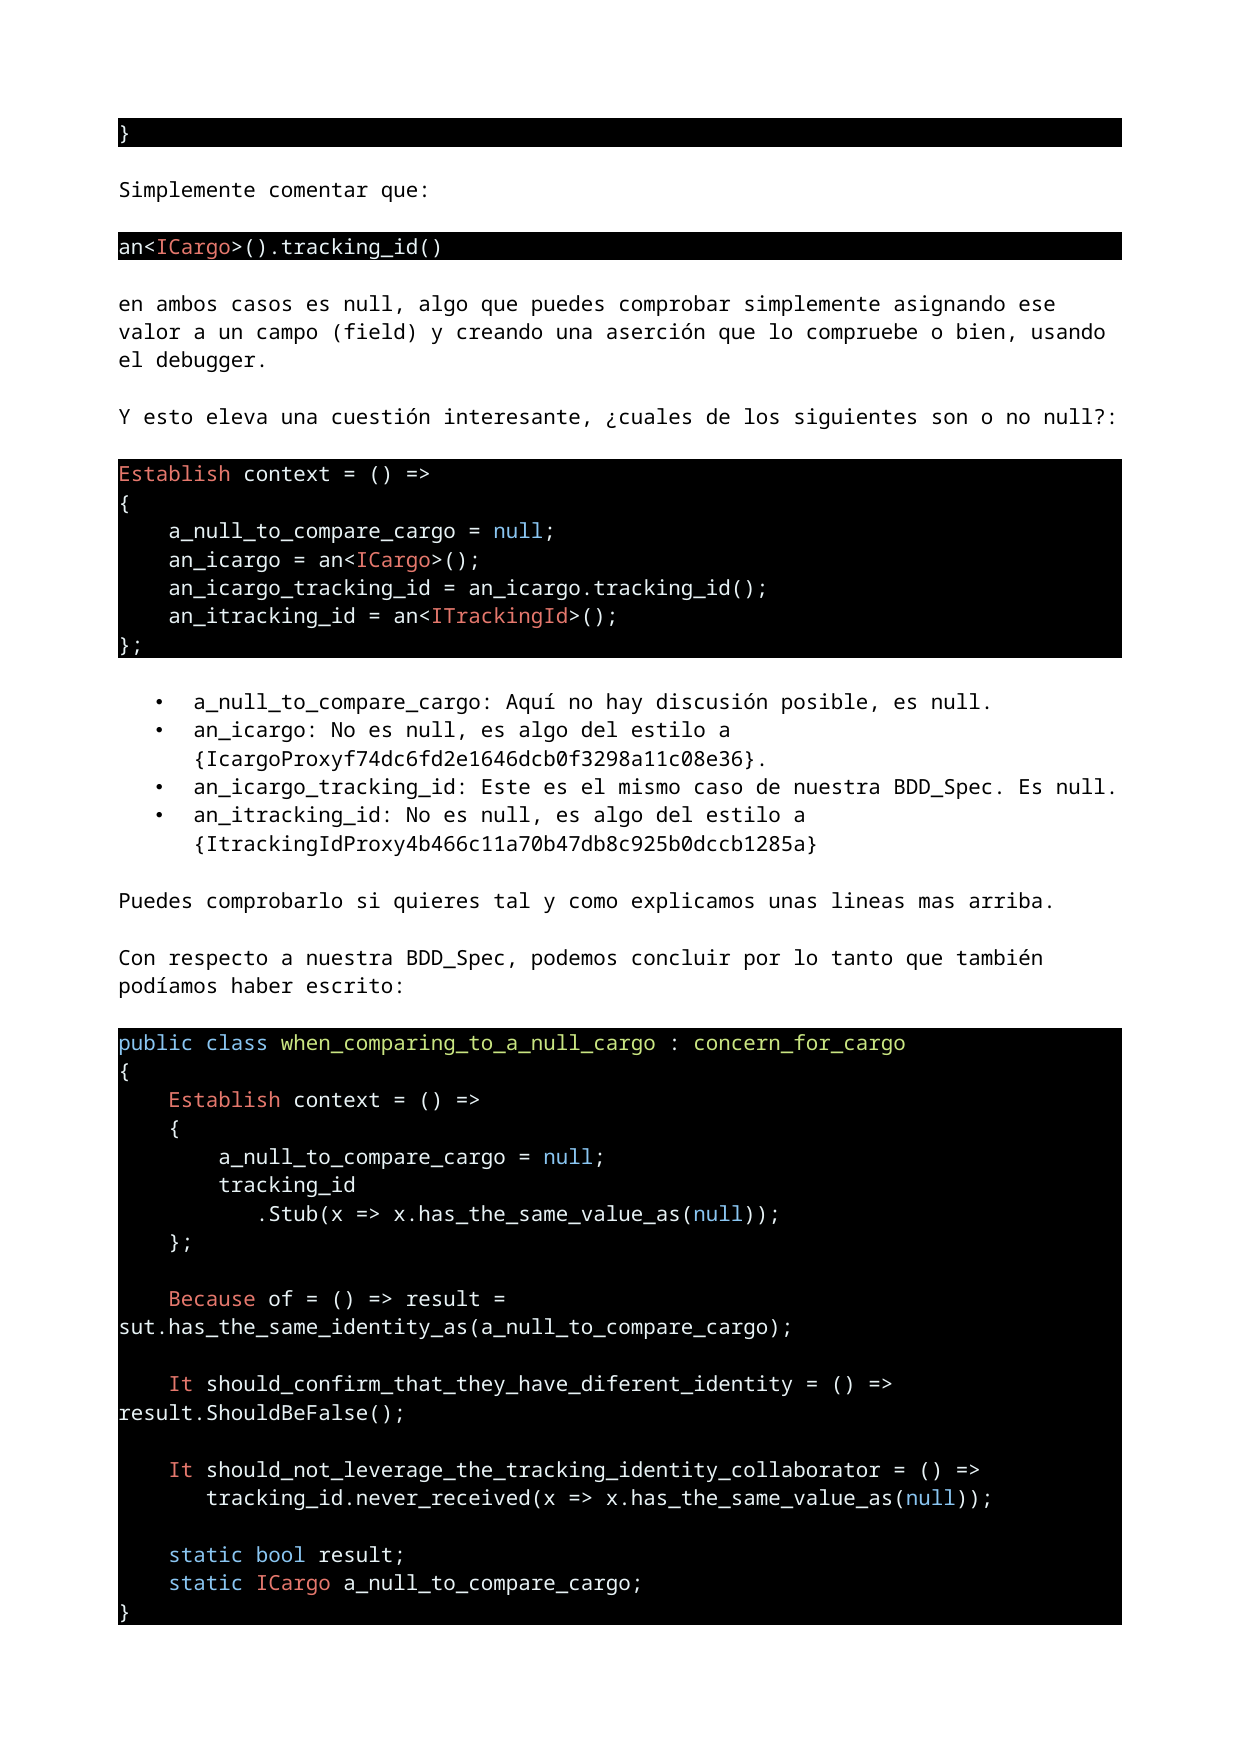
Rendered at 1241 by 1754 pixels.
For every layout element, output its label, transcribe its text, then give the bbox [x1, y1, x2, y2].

text { [118, 1057, 1122, 1085]
list an_itracking_id: No es null, es algo del estilo a {ItrackingIdProxy4b466c11a70b47db8c925b0dccb1285a} [156, 801, 1122, 857]
text tracking_id [118, 1170, 1122, 1199]
text It should_confirm_that_they_have_diferent_identity = () => result.ShouldBeFalse(); [118, 1369, 1122, 1426]
text tracking_id.never_received(x => x.has_the_same_value_as(null)); [118, 1483, 1122, 1512]
text a_null_to_compare_cargo = null; [118, 1142, 1122, 1170]
text } [118, 118, 1122, 147]
text Simplemente comentar que: [118, 175, 1122, 203]
text }; [118, 1227, 1122, 1256]
text }; [118, 630, 1122, 658]
text It should_not_leverage_the_tracking_identity_collaborator = () => [118, 1455, 1122, 1483]
text public class when_comparing_to_a_null_cargo : concern_for_cargo [118, 1028, 1122, 1057]
text } [118, 1597, 1122, 1625]
text { [118, 1113, 1122, 1142]
text an_icargo_tracking_id = an_icargo.tracking_id(); [118, 573, 1122, 602]
text Establish context = () => [118, 1085, 1122, 1113]
list a_null_to_compare_cargo: Aquí no hay discusión posible, es null. [156, 687, 1122, 715]
text Establish context = () => [118, 459, 1122, 488]
text { [118, 488, 1122, 516]
text Because of = () => result = sut.has_the_same_identity_as(a_null_to_compare_cargo); [118, 1284, 1122, 1341]
text en ambos casos es null, algo que puedes comprobar simplemente asignando ese valor a un campo (field) y creando una aserción que lo compruebe o bien, usando el debugger. [118, 289, 1122, 374]
text an<ICargo>().tracking_id() [118, 232, 1122, 260]
text Con respecto a nuestra BDD_Spec, podemos concluir por lo tanto que también podíamos haber escrito: [118, 943, 1122, 1000]
text an_itracking_id = an<ITrackingId>(); [118, 602, 1122, 630]
text static ICargo a_null_to_compare_cargo; [118, 1568, 1122, 1597]
text static bool result; [118, 1540, 1122, 1568]
text Y esto eleva una cuestión interesante, ¿cuales de los siguientes son o no null?: [118, 402, 1122, 431]
list an_icargo_tracking_id: Este es el mismo caso de nuestra BDD_Spec. Es null. [156, 772, 1122, 801]
text Puedes comprobarlo si quieres tal y como explicamos unas lineas mas arriba. [118, 886, 1122, 914]
text an_icargo = an<ICargo>(); [118, 545, 1122, 573]
text .Stub(x => x.has_the_same_value_as(null)); [118, 1199, 1122, 1227]
list an_icargo: No es null, es algo del estilo a {IcargoProxyf74dc6fd2e1646dcb0f3298a11c08e36}. [156, 715, 1122, 772]
text a_null_to_compare_cargo = null; [118, 516, 1122, 545]
